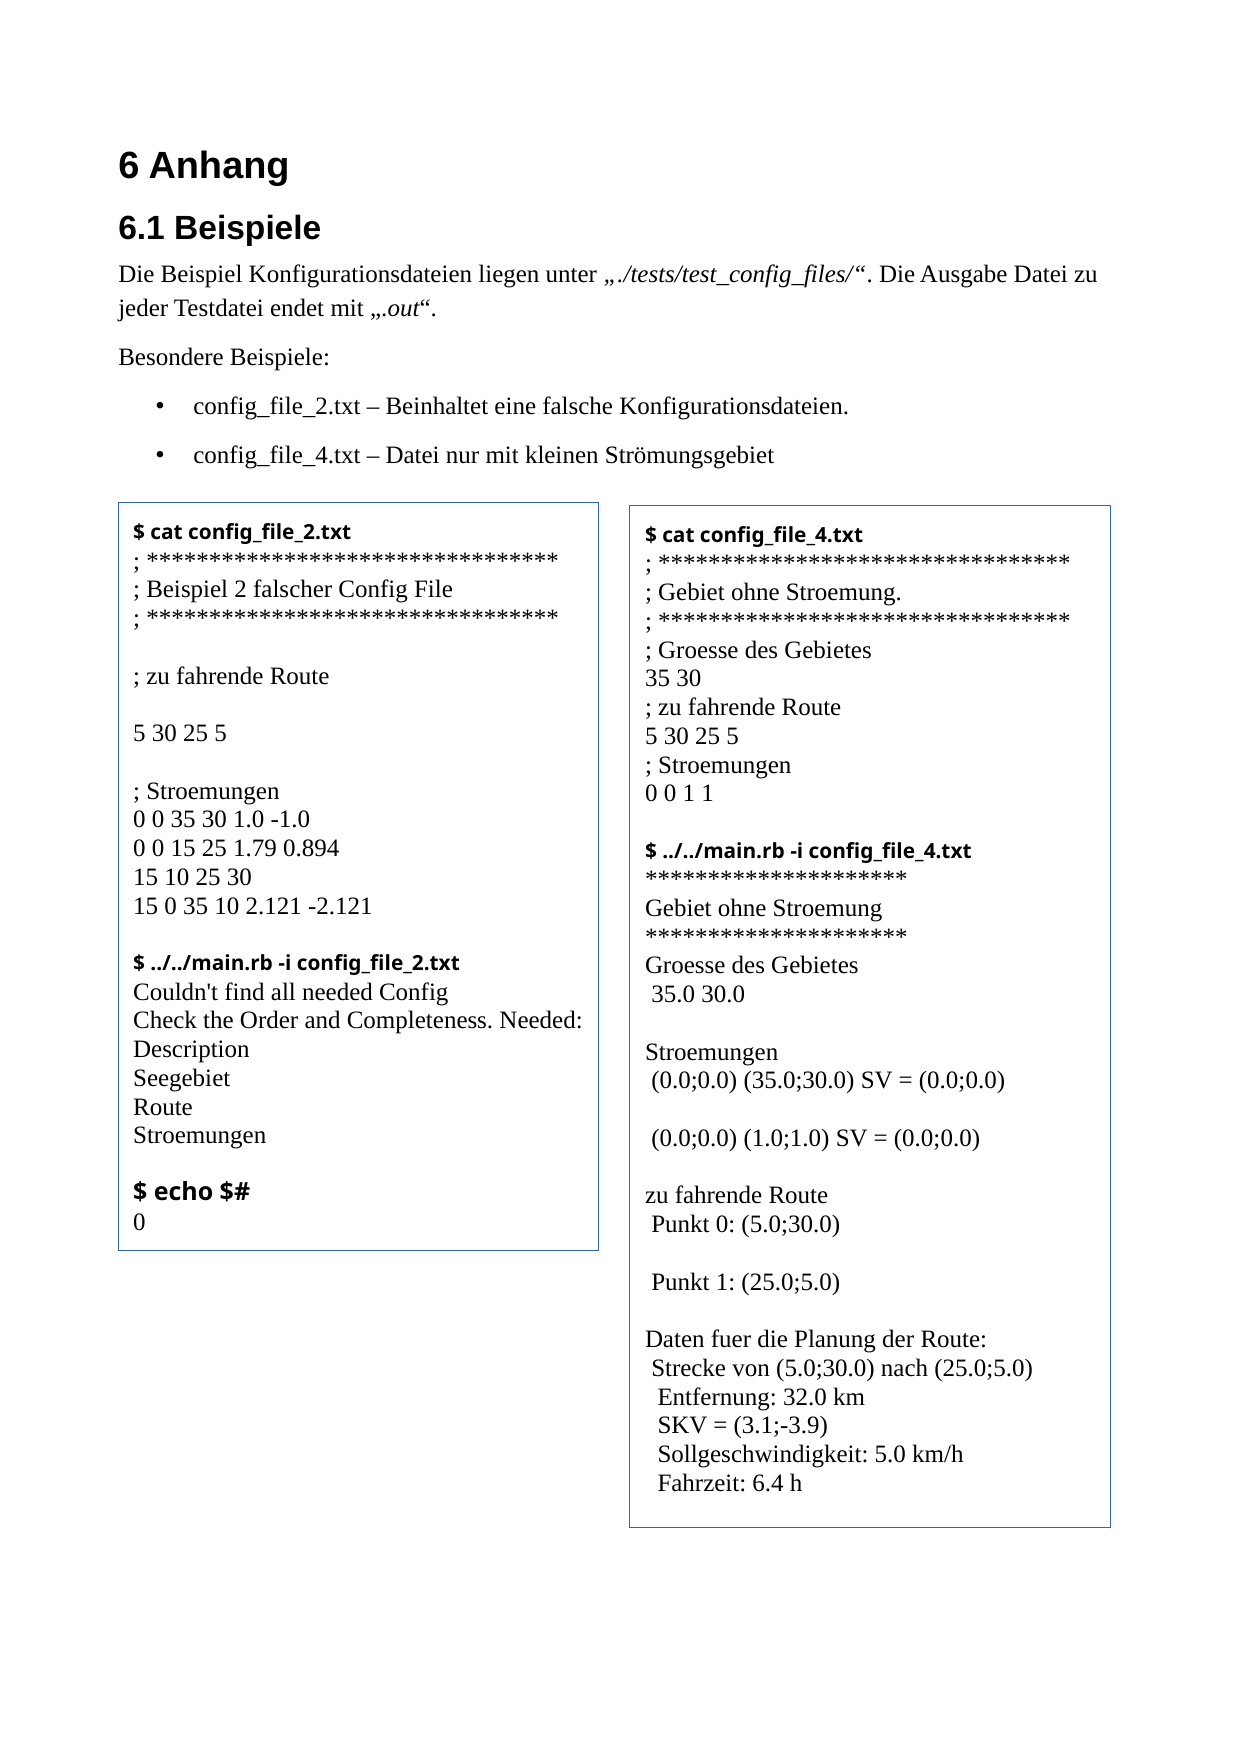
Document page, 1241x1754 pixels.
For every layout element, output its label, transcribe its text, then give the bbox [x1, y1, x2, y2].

list config_file_4.txt – Datei nur mit kleinen Strömungsgebiet [156, 440, 1122, 469]
text Die Beispiel Konfigurationsdateien liegen unter „./tests/test_config_files/“. Die Ausgabe Datei zu jeder Testdatei endet mit „.out“. [118, 259, 1122, 322]
text Besondere Beispiele: [118, 342, 1122, 371]
subtitle 6.1 Beispiele [118, 208, 1122, 246]
subtitle 6 Anhang [118, 143, 1122, 187]
list config_file_2.txt – Beinhaltet eine falsche Konfigurationsdateien. [156, 391, 1122, 420]
